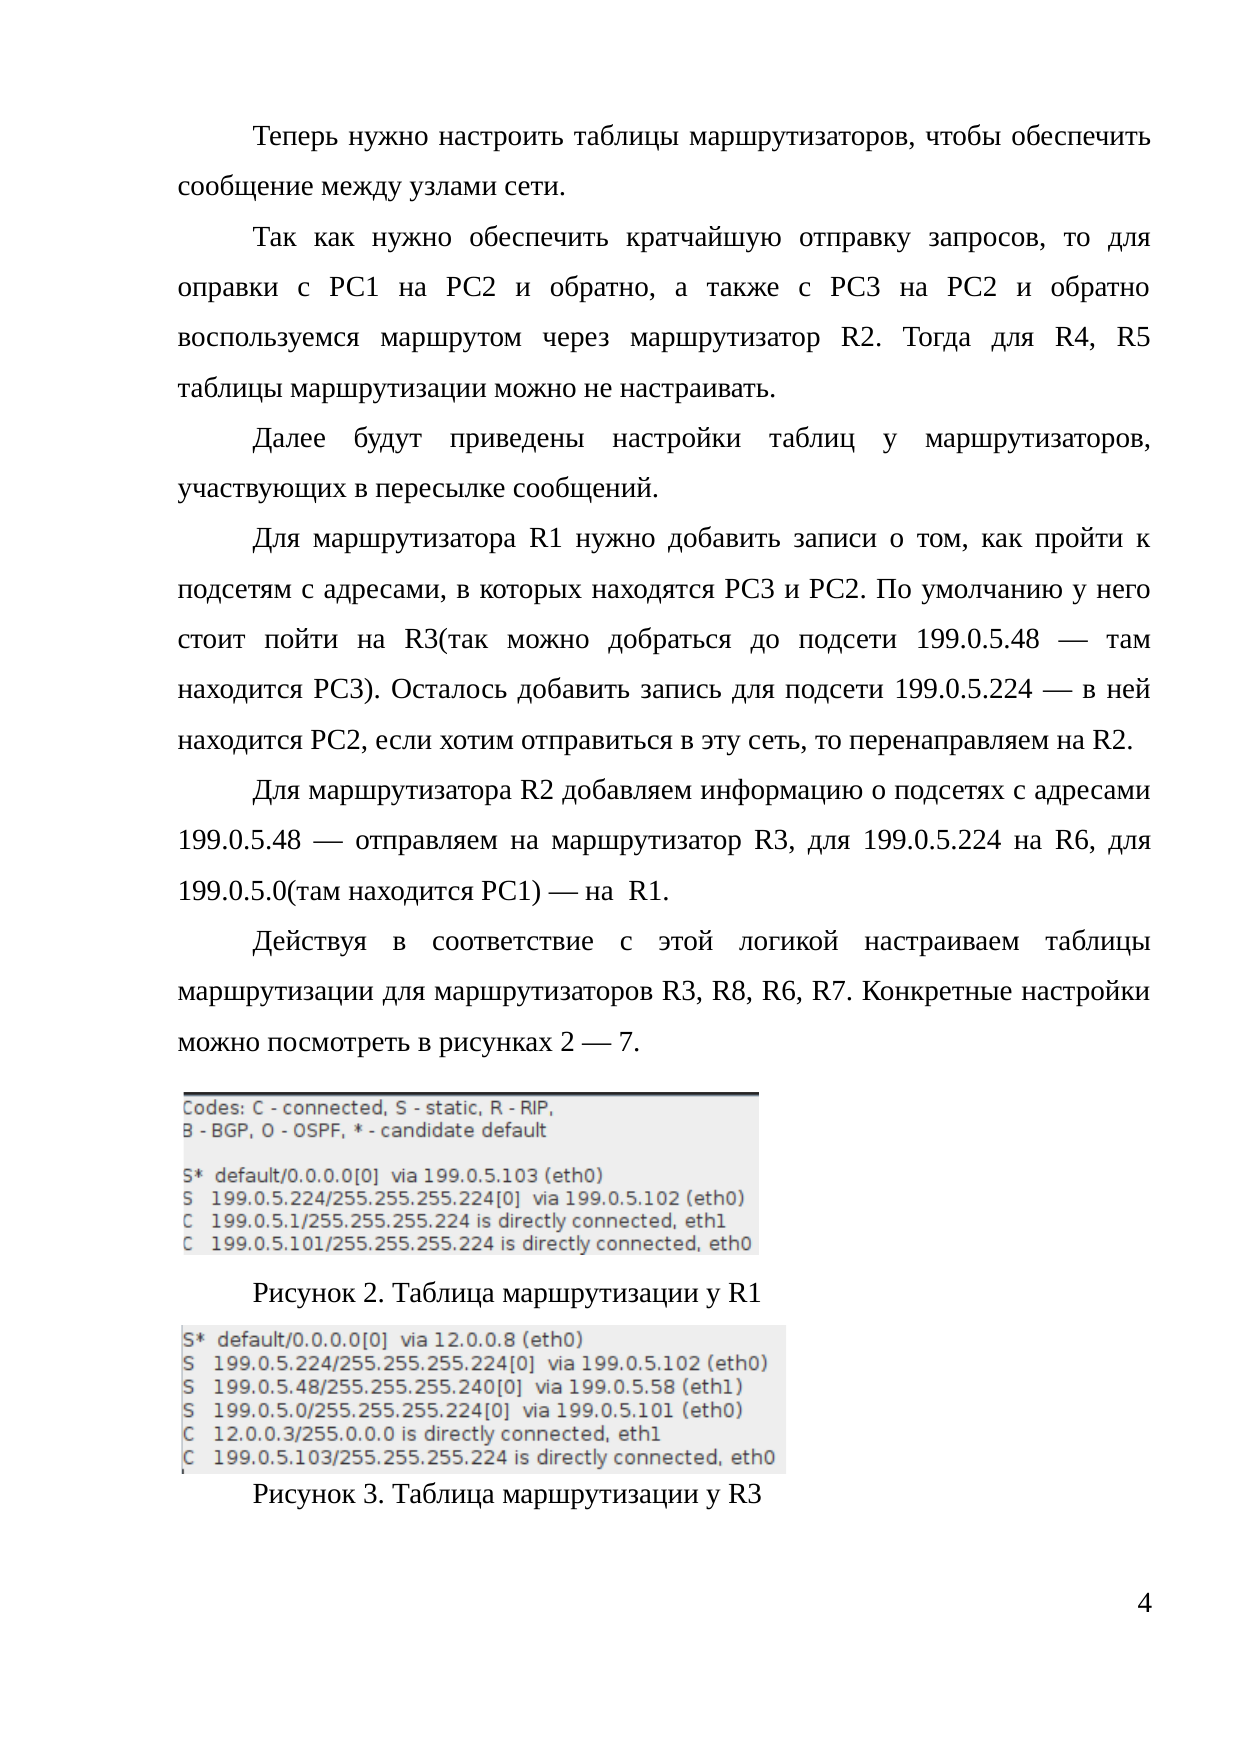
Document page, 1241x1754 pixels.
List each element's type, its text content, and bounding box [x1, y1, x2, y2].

text Действуя в соответствие с этой логикой настраиваем таблицы маршрутизации для маршрутизаторов R3, R8, R6, R7. Конкретные настройки можно посмотреть в рисунках 2 — 7. [177, 923, 1152, 1057]
picture [183, 1092, 759, 1255]
text Далее будут приведены настройки таблиц у маршрутизаторов, участвующих в пересылке сообщений. [177, 420, 1152, 504]
text Для маршрутизатора R1 нужно добавить записи о том, как пройти к подсетям с адресами, в которых находятся РС3 и РС2. По умолчанию у него стоит пойти на R3(так можно добраться до подсети 199.0.5.48 — там находится РС3). Осталось добавить запись для подсети 199.0.5.224 — в ней находится РС2, если хотим отправиться в эту сеть, то перенаправляем на R2. [177, 521, 1152, 755]
text Теперь нужно настроить таблицы маршрутизаторов, чтобы обеспечить сообщение между узлами сети. [177, 118, 1152, 202]
text Рисунок 3. Таблица маршрутизации у R3 [177, 1477, 1152, 1510]
text Так как нужно обеспечить кратчайшую отправку запросов, то для оправки с РС1 на РС2 и обратно, а также с РС3 на РС2 и обратно воспользуемся маршрутом через маршрутизатор R2. Тогда для R4, R5 таблицы маршрутизации можно не настраивать. [177, 219, 1152, 403]
text Для маршрутизатора R2 добавляем информацию о подсетях с адресами 199.0.5.48 — отправляем на маршрутизатор R3, для 199.0.5.224 на R6, для 199.0.5.0(там находится РС1) — на R1. [177, 772, 1152, 906]
text Рисунок 2. Таблица маршрутизации у R1 [177, 1275, 1152, 1309]
picture [181, 1325, 787, 1474]
